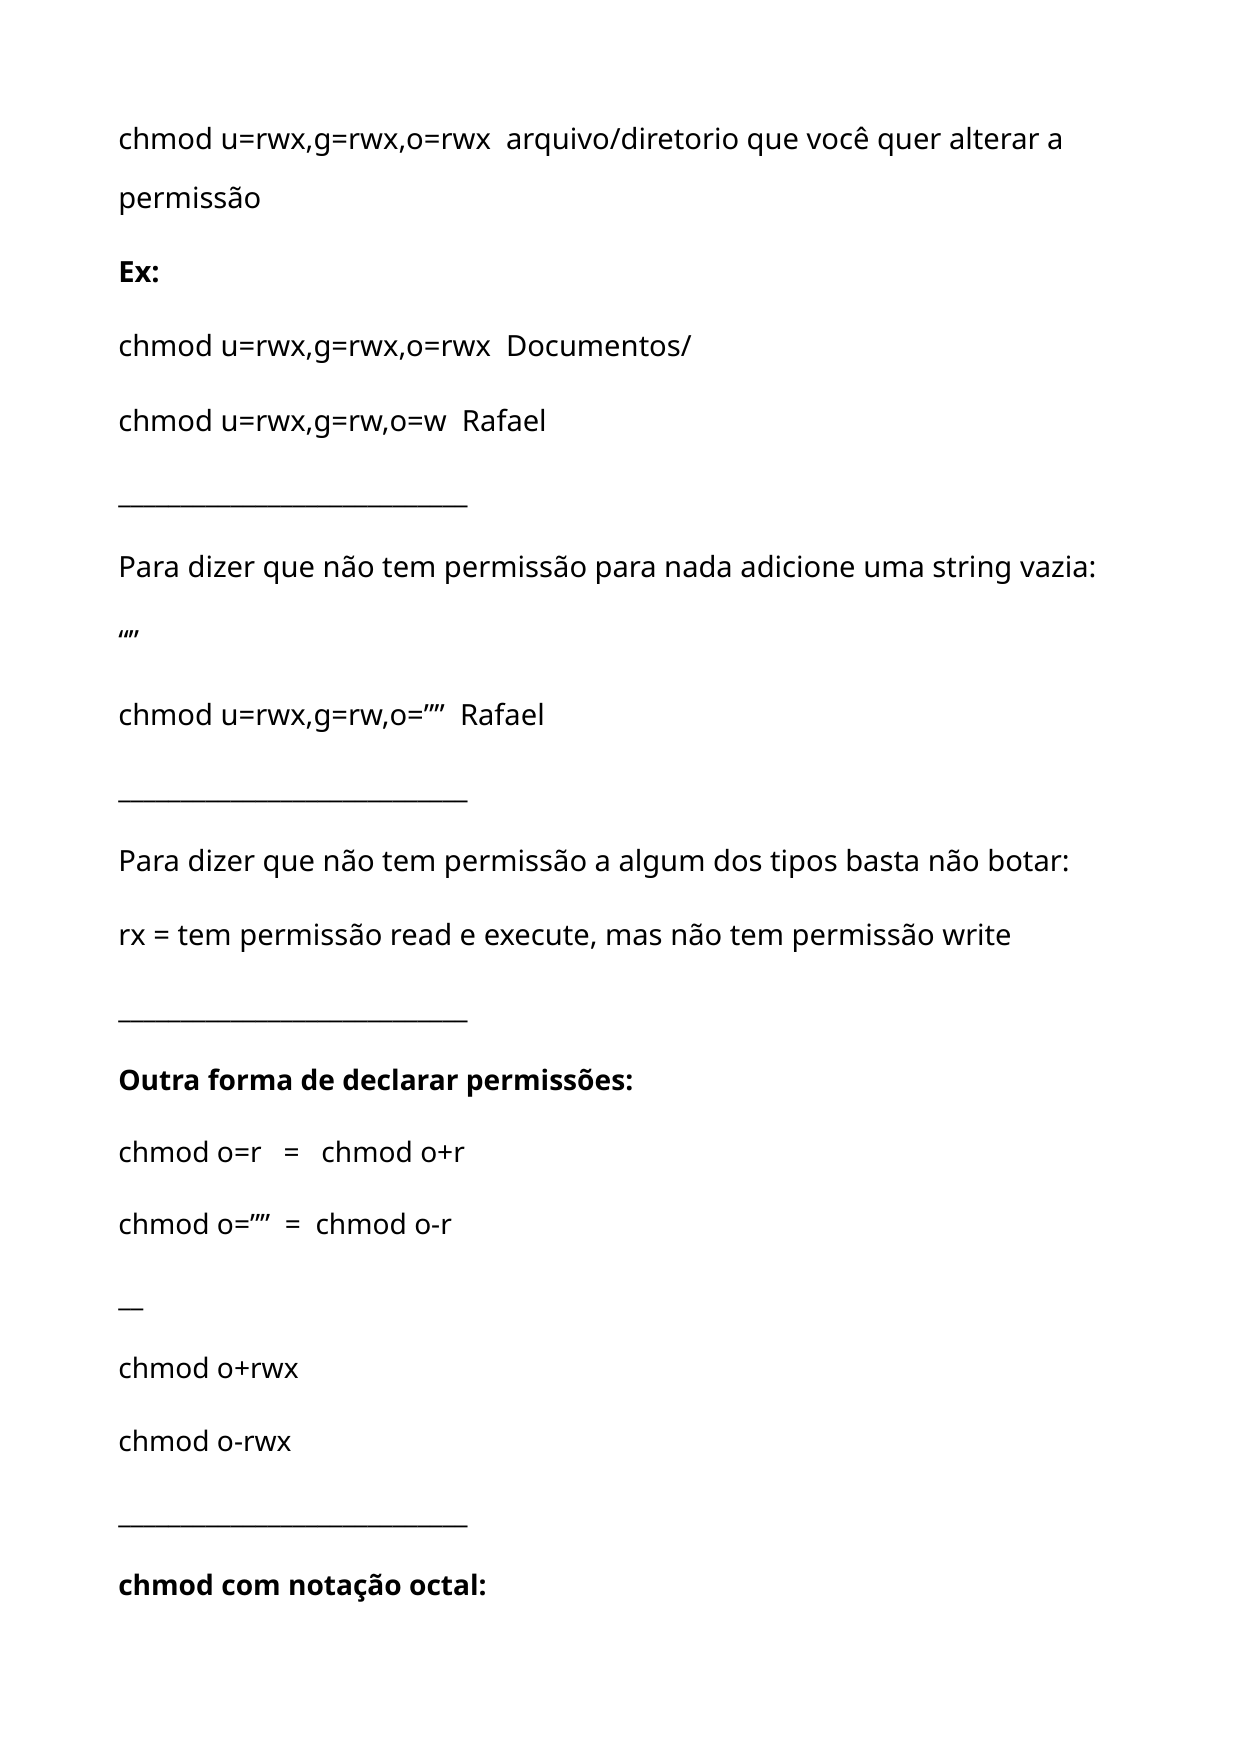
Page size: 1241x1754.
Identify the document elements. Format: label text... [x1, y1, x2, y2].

text chmod u=rwx,g=rw,o=w Rafael [118, 400, 1122, 439]
text ____________________________ [118, 1493, 1122, 1531]
text Outra forma de declarar permissões: [118, 1060, 1122, 1099]
text “” [118, 620, 1122, 660]
text chmod u=rwx,g=rwx,o=rwx Documentos/ [118, 326, 1122, 365]
text chmod o+rwx [118, 1349, 1122, 1387]
text Para dizer que não tem permissão a algum dos tipos basta não botar: [118, 840, 1122, 880]
text Ex: [118, 252, 1122, 291]
text ____________________________ [118, 474, 1122, 512]
text chmod u=rwx,g=rw,o=”” Rafael [118, 694, 1122, 734]
text chmod u=rwx,g=rwx,o=rwx arquivo/diretorio que você quer alterar a permissão [118, 118, 1122, 217]
text chmod o=r = chmod o+r [118, 1132, 1122, 1171]
text ____________________________ [118, 768, 1122, 806]
text Para dizer que não tem permissão para nada adicione uma string vazia: [118, 546, 1122, 586]
text rx = tem permissão read e execute, mas não tem permissão write [118, 914, 1122, 954]
text ____________________________ [118, 988, 1122, 1027]
text __ [118, 1277, 1122, 1315]
text chmod com notação octal: [118, 1565, 1122, 1603]
text chmod o=”” = chmod o-r [118, 1204, 1122, 1243]
text chmod o-rwx [118, 1421, 1122, 1459]
